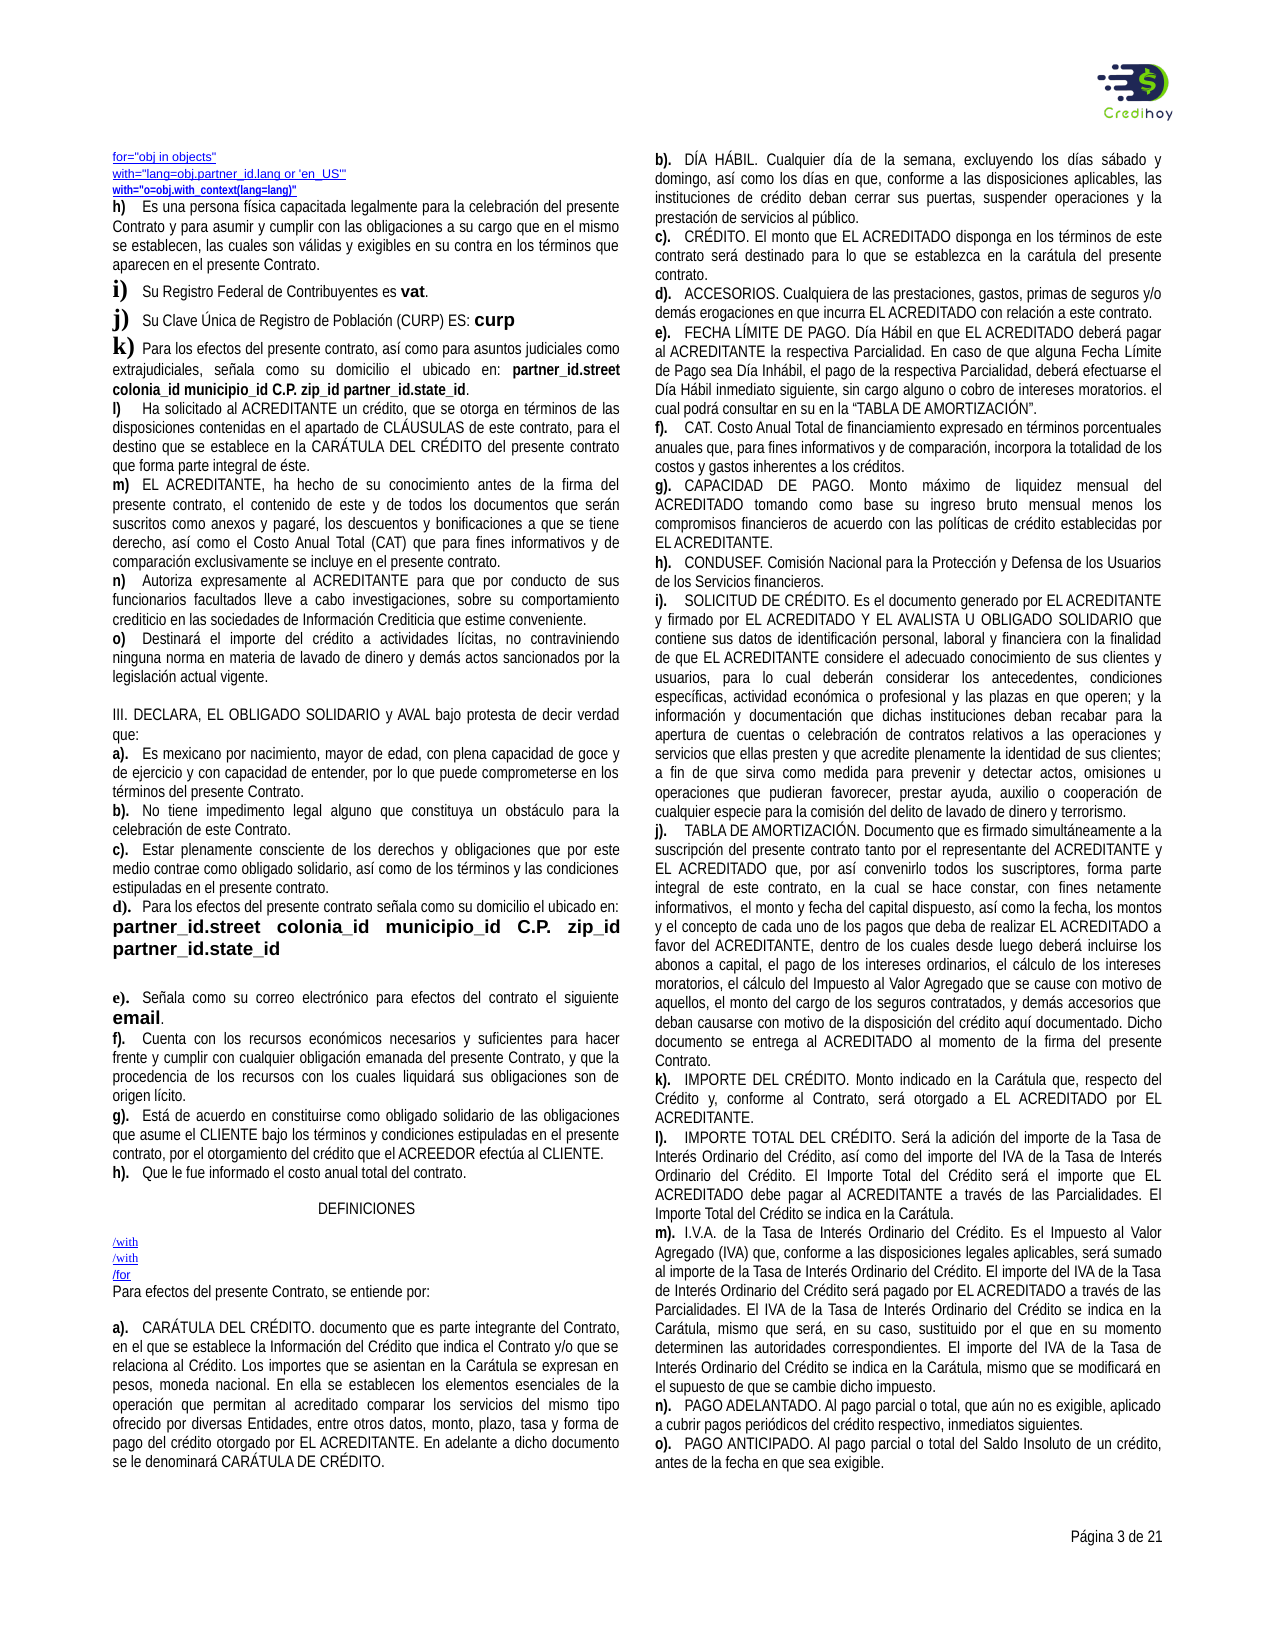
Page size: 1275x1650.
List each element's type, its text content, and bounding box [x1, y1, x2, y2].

list Para los efectos del presente contrato, así como para asuntos judiciales como extrajudiciales, señala como su domicilio el ubicado en: partner_id.street colonia_id municipio_id C.P. zip_id partner_id.state_id. [112, 331, 620, 398]
list EL ACREDITANTE, ha hecho de su conocimiento antes de la firma del presente contrato, el contenido de este y de todos los documentos que serán suscritos como anexos y pagaré, los descuentos y bonificaciones a que se tiene derecho, así como el Costo Anual Total (CAT) que para fines informativos y de comparación exclusivamente se incluye en el presente contrato. [112, 475, 620, 571]
list Es mexicano por nacimiento, mayor de edad, con plena capacidad de goce y de ejercicio y con capacidad de entender, por lo que puede comprometerse en los términos del presente Contrato. [112, 743, 620, 801]
list Para los efectos del presente contrato señala como su domicilio el ubicado en: partner_id.street colonia_id municipio_id C.P. zip_id partner_id.state_id [112, 897, 620, 959]
list PAGO ADELANTADO. Al pago parcial o total, que aún no es exigible, aplicado a cubrir pagos periódicos del crédito respectivo, inmediatos siguientes. [655, 1396, 1162, 1434]
list CONDUSEF. Comisión Nacional para la Protección y Defensa de los Usuarios de los Servicios financieros. [655, 552, 1162, 591]
list CARÁTULA DEL CRÉDITO. documento que es parte integrante del Contrato, en el que se establece la Información del Crédito que indica el Contrato y/o que se relaciona al Crédito. Los importes que se asientan en la Carátula se expresan en pesos, moneda nacional. En ella se establecen los elementos esenciales de la operación que permitan al acreditado comparar los servicios del mismo tipo ofrecido por diversas Entidades, entre otros datos, monto, plazo, tasa y forma de pago del crédito otorgado por EL ACREDITANTE. En adelante a dicho documento se le denominará CARÁTULA DE CRÉDITO. [112, 1318, 620, 1471]
text DEFINICIONES [112, 1199, 620, 1218]
text with="lang=obj.partner_id.lang or 'en_US'" [112, 166, 620, 181]
text for="obj in objects" [112, 150, 620, 164]
list Que le fue informado el costo anual total del contrato. [112, 1163, 620, 1182]
list Ha solicitado al ACREDITANTE un crédito, que se otorga en términos de las disposiciones contenidas en el apartado de CLÁUSULAS de este contrato, para el destino que se establece en la CARÁTULA DEL CRÉDITO del presente contrato que forma parte integral de éste. [112, 398, 620, 475]
list CRÉDITO. El monto que EL ACREDITADO disponga en los términos de este contrato será destinado para lo que se establezca en la carátula del presente contrato. [655, 227, 1162, 284]
text /with [112, 1234, 620, 1249]
list ACCESORIOS. Cualquiera de las prestaciones, gastos, primas de seguros y/o demás erogaciones en que incurra EL ACREDITADO con relación a este contrato. [655, 284, 1162, 322]
list DÍA HÁBIL. Cualquier día de la semana, excluyendo los días sábado y domingo, así como los días en que, conforme a las disposiciones aplicables, las instituciones de crédito deban cerrar sus puertas, suspender operaciones y la prestación de servicios al público. [655, 150, 1162, 227]
list Autoriza expresamente al ACREDITANTE para que por conducto de sus funcionarios facultados lleve a cabo investigaciones, sobre su comportamiento crediticio en las sociedades de Información Crediticia que estime conveniente. [112, 571, 620, 628]
picture [1097, 64, 1173, 121]
list FECHA LÍMITE DE PAGO. Día Hábil en que EL ACREDITADO deberá pagar al ACREDITANTE la respectiva Parcialidad. En caso de que alguna Fecha Límite de Pago sea Día Inhábil, el pago de la respectiva Parcialidad, deberá efectuarse el Día Hábil inmediato siguiente, sin cargo alguno o cobro de intereses moratorios. el cual podrá consultar en su en la “TABLA DE AMORTIZACIÓN”. [655, 322, 1162, 418]
list I.V.A. de la Tasa de Interés Ordinario del Crédito. Es el Impuesto al Valor Agregado (IVA) que, conforme a las disposiciones legales aplicables, será sumado al importe de la Tasa de Interés Ordinario del Crédito. El importe del IVA de la Tasa de Interés Ordinario del Crédito será pagado por EL ACREDITADO a través de las Parcialidades. El IVA de la Tasa de Interés Ordinario del Crédito se indica en la Carátula, mismo que será, en su caso, sustituido por el que en su momento determinen las autoridades correspondientes. El importe del IVA de la Tasa de Interés Ordinario del Crédito se indica en la Carátula, mismo que se modificará en el supuesto de que se cambie dicho impuesto. [655, 1223, 1162, 1396]
list SOLICITUD DE CRÉDITO. Es el documento generado por EL ACREDITANTE y firmado por EL ACREDITADO Y EL AVALISTA U OBLIGADO SOLIDARIO que contiene sus datos de identificación personal, laboral y financiera con la finalidad de que EL ACREDITANTE considere el adecuado conocimiento de sus clientes y usuarios, para lo cual deberán considerar los antecedentes, condiciones específicas, actividad económica o profesional y las plazas en que operen; y la información y documentación que dichas instituciones deban recabar para la apertura de cuentas o celebración de contratos relativos a las operaciones y servicios que ellas presten y que acredite plenamente la identidad de sus clientes; a fin de que sirva como medida para prevenir y detectar actos, omisiones u operaciones que pudieran favorecer, prestar ayuda, auxilio o cooperación de cualquier especie para la comisión del delito de lavado de dinero y terrorismo. [655, 591, 1162, 821]
list Destinará el importe del crédito a actividades lícitas, no contraviniendo ninguna norma en materia de lavado de dinero y demás actos sancionados por la legislación actual vigente. [112, 628, 620, 686]
text /with [112, 1251, 620, 1265]
list Su Clave Única de Registro de Población (CURP) ES: curp [112, 303, 620, 331]
list Señala como su correo electrónico para efectos del contrato el siguiente email. [112, 988, 620, 1029]
list Está de acuerdo en constituirse como obligado solidario de las obligaciones que asume el CLIENTE bajo los términos y condiciones estipuladas en el presente contrato, por el otorgamiento del crédito que el ACREEDOR efectúa al CLIENTE. [112, 1105, 620, 1163]
text with="o=obj.with_context(lang=lang)" [112, 183, 620, 197]
list IMPORTE DEL CRÉDITO. Monto indicado en la Carátula que, respecto del Crédito y, conforme al Contrato, será otorgado a EL ACREDITADO por EL ACREDITANTE. [655, 1070, 1162, 1127]
text /for [112, 1267, 620, 1282]
list CAPACIDAD DE PAGO. Monto máximo de liquidez mensual del ACREDITADO tomando como base su ingreso bruto mensual menos los compromisos financieros de acuerdo con las políticas de crédito establecidas por EL ACREDITANTE. [655, 476, 1162, 552]
list TABLA DE AMORTIZACIÓN. Documento que es firmado simultáneamente a la suscripción del presente contrato tanto por el representante del ACREDITANTE y EL ACREDITADO que, por así convenirlo todos los suscriptores, forma parte integral de este contrato, en la cual se hace constar, con fines netamente informativos, el monto y fecha del capital dispuesto, así como la fecha, los montos y el concepto de cada uno de los pagos que deba de realizar EL ACREDITADO a favor del ACREDITANTE, dentro de los cuales desde luego deberá incluirse los abonos a capital, el pago de los intereses ordinarios, el cálculo de los intereses moratorios, el cálculo del Impuesto al Valor Agregado que se cause con motivo de aquellos, el monto del cargo de los seguros contratados, y demás accesorios que deban causarse con motivo de la disposición del crédito aquí documentado. Dicho documento se entrega al ACREDITADO al momento de la firma del presente Contrato. [655, 821, 1162, 1070]
list IMPORTE TOTAL DEL CRÉDITO. Será la adición del importe de la Tasa de Interés Ordinario del Crédito, así como del importe del IVA de la Tasa de Interés Ordinario del Crédito. El Importe Total del Crédito será el importe que EL ACREDITADO debe pagar al ACREDITANTE a través de las Parcialidades. El Importe Total del Crédito se indica en la Carátula. [655, 1127, 1162, 1223]
list Su Registro Federal de Contribuyentes es vat. [112, 274, 620, 303]
list Cuenta con los recursos económicos necesarios y suficientes para hacer frente y cumplir con cualquier obligación emanada del presente Contrato, y que la procedencia de los recursos con los cuales liquidará sus obligaciones son de origen lícito. [112, 1029, 620, 1105]
list CAT. Costo Anual Total de financiamiento expresado en términos porcentuales anuales que, para fines informativos y de comparación, incorpora la totalidad de los costos y gastos inherentes a los créditos. [655, 418, 1162, 476]
text Para efectos del presente Contrato, se entiende por: [112, 1282, 620, 1301]
list III. DECLARA, EL OBLIGADO SOLIDARIO y AVAL bajo protesta de decir verdad que: [112, 705, 620, 743]
list No tiene impedimento legal alguno que constituya un obstáculo para la celebración de este Contrato. [112, 801, 620, 839]
list Estar plenamente consciente de los derechos y obligaciones que por este medio contrae como obligado solidario, así como de los términos y las condiciones estipuladas en el presente contrato. [112, 839, 620, 897]
list Es una persona física capacitada legalmente para la celebración del presente Contrato y para asumir y cumplir con las obligaciones a su cargo que en el mismo se establecen, las cuales son válidas y exigibles en su contra en los términos que aparecen en el presente Contrato. [112, 197, 620, 274]
list PAGO ANTICIPADO. Al pago parcial o total del Saldo Insoluto de un crédito, antes de la fecha en que sea exigible. [655, 1434, 1162, 1472]
